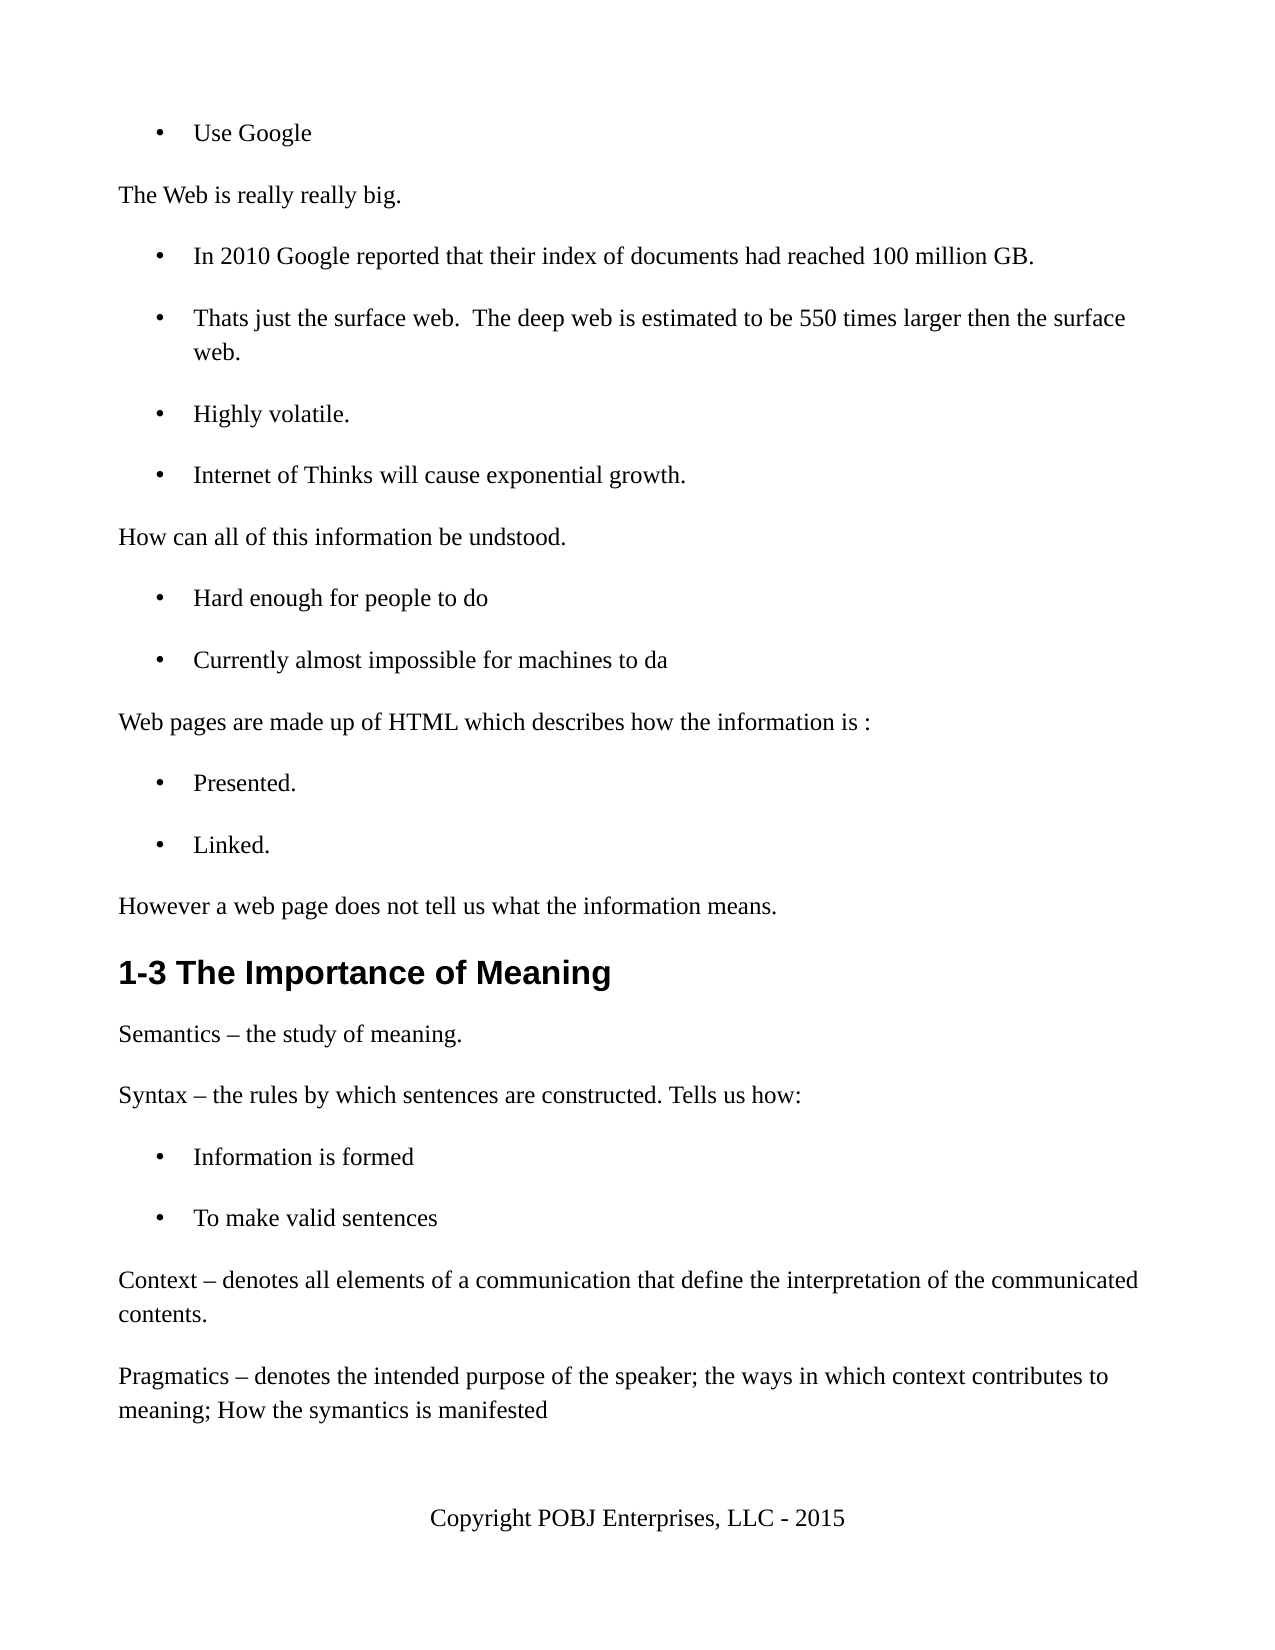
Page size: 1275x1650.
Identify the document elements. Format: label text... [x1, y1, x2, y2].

subtitle Pragmatics – denotes the intended purpose of the speaker; the ways in which context contributes to meaning; How the symantics is manifested [118, 1361, 1157, 1424]
subtitle Syntax – the rules by which sentences are constructed. Tells us how: [118, 1080, 1157, 1109]
subtitle To make valid sentences [156, 1203, 1157, 1232]
subtitle Internet of Thinks will cause exponential growth. [156, 460, 1157, 489]
subtitle Context – denotes all elements of a communication that define the interpretation of the communicated contents. [118, 1265, 1157, 1328]
subtitle Semantics – the study of meaning. [118, 1019, 1157, 1047]
subtitle Currently almost impossible for machines to da [156, 645, 1157, 674]
subtitle Information is formed [156, 1142, 1157, 1171]
subtitle Thats just the surface web. The deep web is estimated to be 550 times larger then the surface web. [156, 303, 1157, 366]
subtitle In 2010 Google reported that their index of documents had reached 100 million GB. [156, 241, 1157, 270]
subtitle However a web page does not tell us what the information means. [118, 891, 1157, 920]
subtitle 1-3 The Importance of Meaning [118, 953, 1157, 992]
subtitle Use Google [156, 118, 1157, 147]
subtitle Hard enough for people to do [156, 583, 1157, 612]
subtitle Web pages are made up of HTML which describes how the information is : [118, 707, 1157, 735]
subtitle Presented. [156, 768, 1157, 797]
subtitle The Web is really really big. [118, 180, 1157, 208]
subtitle Highly volatile. [156, 399, 1157, 428]
subtitle How can all of this information be undstood. [118, 522, 1157, 551]
subtitle Linked. [156, 830, 1157, 858]
